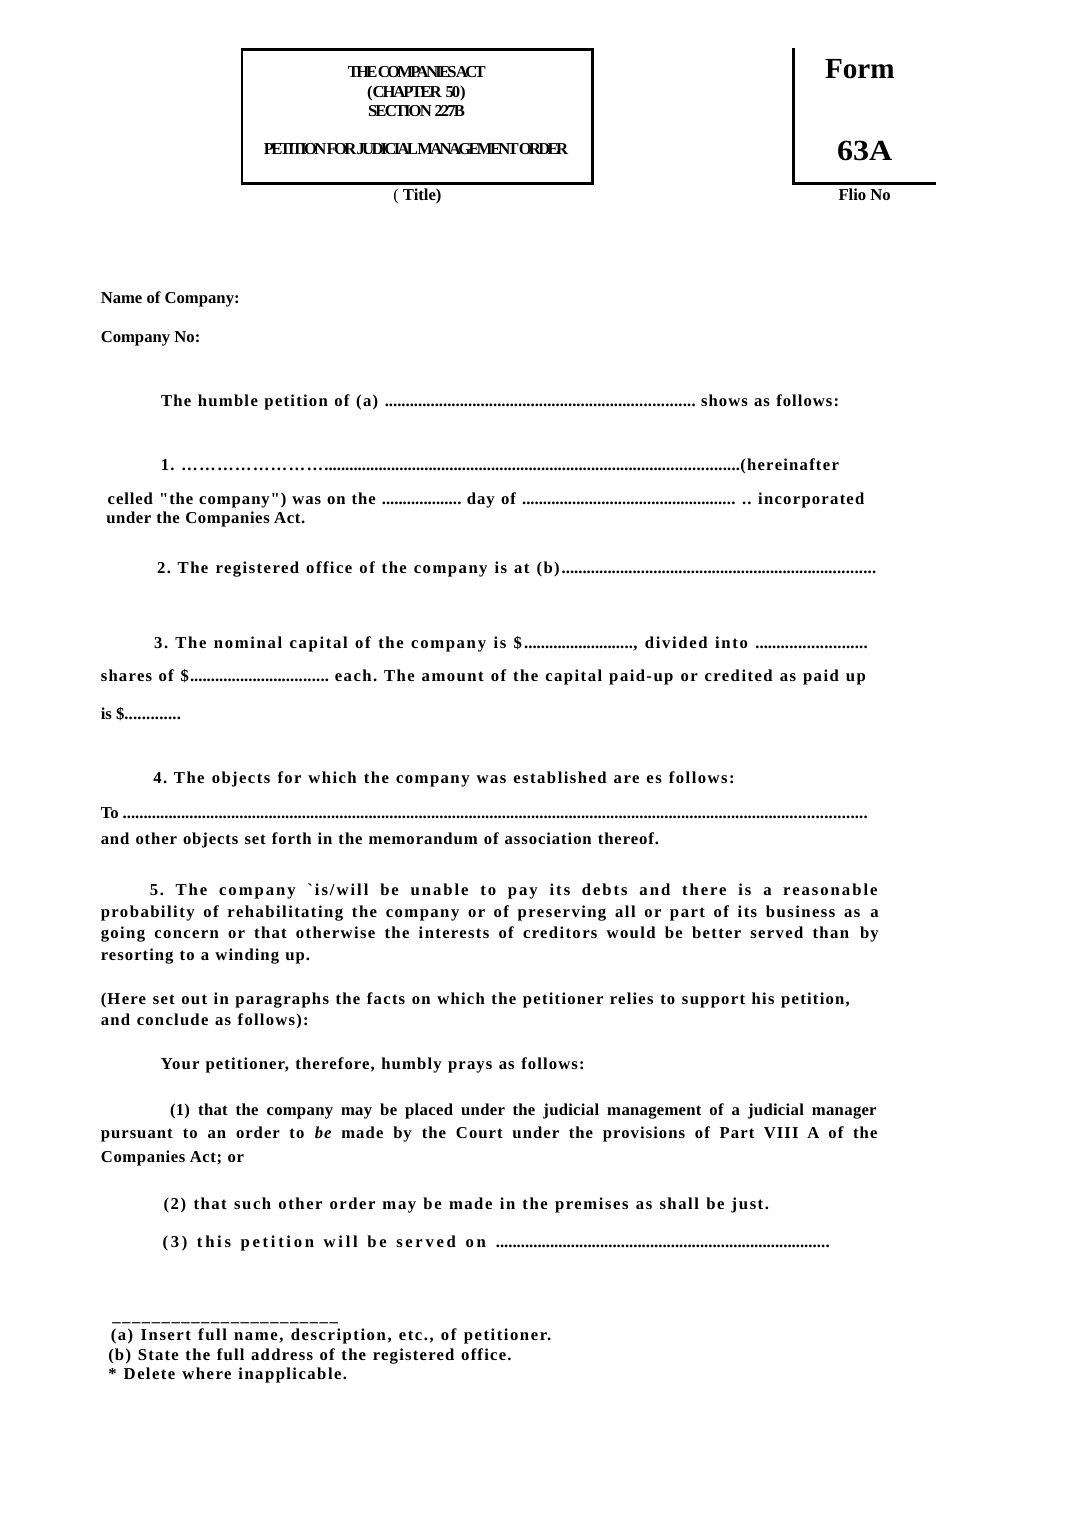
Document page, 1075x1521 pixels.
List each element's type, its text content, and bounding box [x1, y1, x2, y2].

list (1) that the company may be placed under the judicial management of a judicial manager pursuant to an order to be made by the Court under the provisions of Part VIII A of the Companies Act; or [101, 1099, 878, 1166]
text celled "the company") was on the day of . .. incorporated under the Companies Act. [101, 489, 871, 527]
text (Here set out in paragraphs the facts on which the petitioner relies to support his petition, and conclude as follows): [101, 988, 878, 1029]
text To [101, 802, 983, 822]
text _______________________ [101, 1306, 983, 1325]
list (b) State the full address of the registered office. [108, 1344, 978, 1363]
text 2. The registered office of the company is at (b) [123, 557, 983, 577]
table_header Form 63A [795, 48, 936, 182]
list * Delete where inapplicable. [108, 1363, 978, 1383]
table_cell [593, 182, 793, 209]
table_header THE COMPANIES ACT ( CHAPTER 50 ) SECTION 227B PETITION FOR JUDICIAL MANAGEMENT ORDER [243, 51, 591, 182]
text 3. The nominal capital of the company is $ , divided into [101, 633, 983, 652]
text The humble petition of (a) shows as follows: [161, 391, 983, 410]
list (a) Insert full name, description, etc., of petitioner. [111, 1325, 983, 1344]
text and other objects set forth in the memorandum of association thereof. [101, 829, 983, 848]
text Name of Company: <o.name> Company No: <o.uen> [101, 250, 983, 346]
table_header [594, 48, 792, 182]
list 5. The company `is/will be unable to pay its debts and there is a reasonable probability of rehabilitating the company or of preserving all or part of its business as a going concern or that otherwise the interests of creditors would be better served than by resorting to a winding up. [101, 880, 878, 964]
list 4. The objects for which the company was established are es follows: [131, 768, 983, 787]
table_cell Flio No [793, 185, 936, 209]
text shares of $ each. The amount of the capital paid-up or credited as paid up [101, 666, 983, 685]
text Your petitioner, therefore, humbly prays as follows: [161, 1054, 983, 1073]
list (3) this petition will be served on [101, 1232, 983, 1251]
text is $ [101, 704, 983, 723]
text 1. …………………… (hereinafter [161, 455, 983, 474]
list (2) that such other order may be made in the premises as shall be just. [101, 1194, 983, 1213]
table_cell ( Title) [242, 185, 593, 209]
